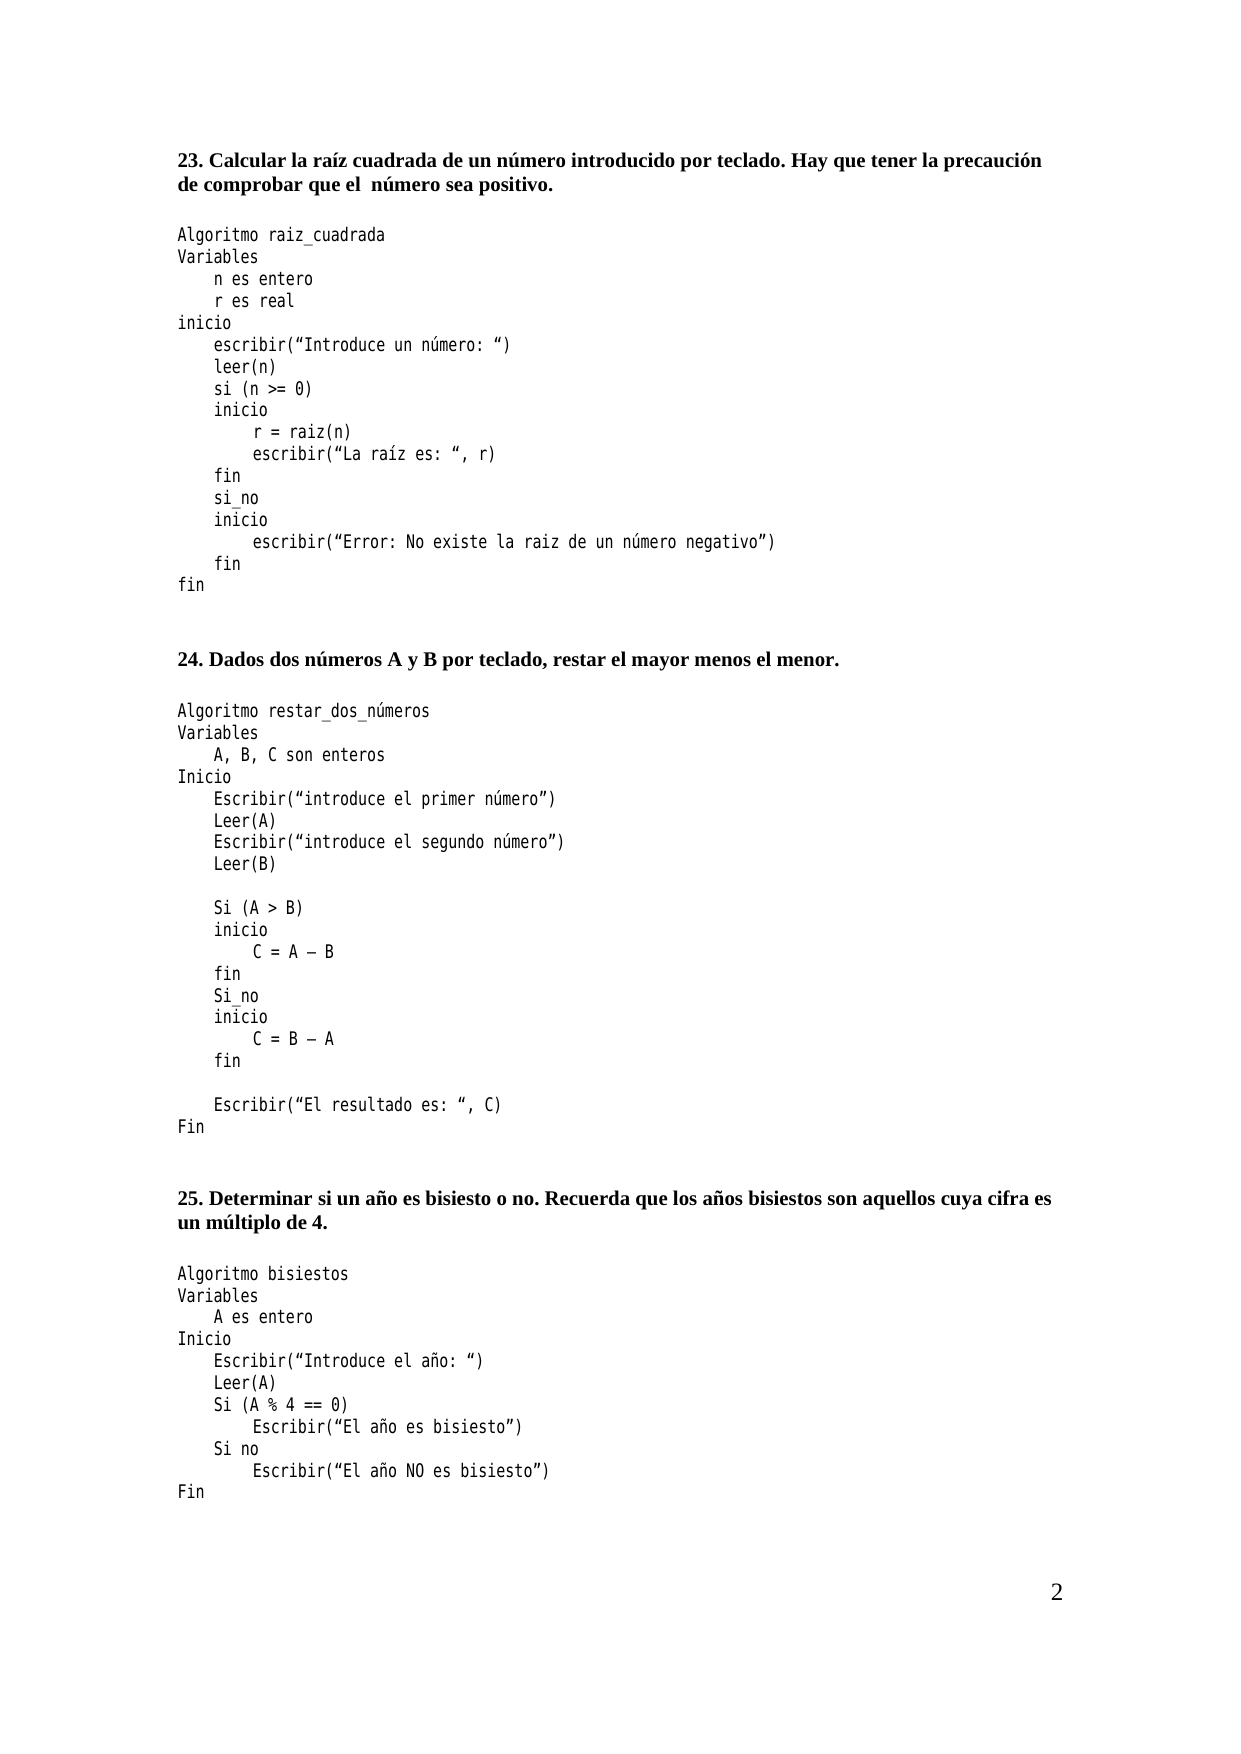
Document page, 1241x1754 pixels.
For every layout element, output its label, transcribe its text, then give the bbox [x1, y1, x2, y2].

text inicio [177, 509, 1063, 531]
text escribir(“Introduce un número: “) [177, 334, 1063, 356]
text 25. Determinar si un año es bisiesto o no. Recuerda que los años bisiestos son aquellos cuya cifra es un múltiplo de 4. [177, 1186, 1063, 1234]
text Fin [177, 1481, 1063, 1503]
text Algoritmo raiz_cuadrada [177, 224, 1063, 246]
text escribir(“La raíz es: “, r) [177, 443, 1063, 465]
text Escribir(“El año NO es bisiesto”) [177, 1459, 1063, 1481]
text A, B, C son enteros [177, 744, 1063, 766]
text Variables [177, 722, 1063, 744]
text si_no [177, 487, 1063, 509]
text Si (A % 4 == 0) [177, 1394, 1063, 1416]
text Escribir(“introduce el segundo número”) [177, 831, 1063, 853]
text Algoritmo restar_dos_números [177, 700, 1063, 722]
text Si no [177, 1438, 1063, 1459]
text fin [177, 465, 1063, 487]
text Variables [177, 246, 1063, 268]
text r = raiz(n) [177, 421, 1063, 443]
text n es entero [177, 268, 1063, 290]
text Escribir(“Introduce el año: “) [177, 1350, 1063, 1372]
text Escribir(“El resultado es: “, C) [177, 1094, 1063, 1116]
text fin [177, 553, 1063, 574]
text Si_no [177, 984, 1063, 1006]
text Leer(A) [177, 1372, 1063, 1394]
text Algoritmo bisiestos [177, 1263, 1063, 1284]
text inicio [177, 919, 1063, 941]
text fin [177, 1050, 1063, 1072]
text leer(n) [177, 356, 1063, 378]
text Escribir(“El año es bisiesto”) [177, 1416, 1063, 1438]
text 24. Dados dos números A y B por teclado, restar el mayor menos el menor. [177, 647, 1063, 671]
text C = A – B [177, 941, 1063, 963]
text C = B – A [177, 1028, 1063, 1050]
text Leer(B) [177, 853, 1063, 875]
text inicio [177, 399, 1063, 421]
text Si (A > B) [177, 897, 1063, 919]
text 23. Calcular la raíz cuadrada de un número introducido por teclado. Hay que tener la precaución de comprobar que el número sea positivo. [177, 148, 1063, 196]
text Inicio [177, 1328, 1063, 1350]
text inicio [177, 1006, 1063, 1028]
text fin [177, 574, 1063, 596]
text si (n >= 0) [177, 378, 1063, 399]
text inicio [177, 312, 1063, 334]
text Variables [177, 1284, 1063, 1306]
text r es real [177, 290, 1063, 312]
text escribir(“Error: No existe la raiz de un número negativo”) [177, 531, 1063, 553]
text fin [177, 963, 1063, 984]
text Leer(A) [177, 809, 1063, 831]
text Inicio [177, 766, 1063, 788]
text A es entero [177, 1306, 1063, 1328]
text Fin [177, 1116, 1063, 1138]
text Escribir(“introduce el primer número”) [177, 788, 1063, 809]
